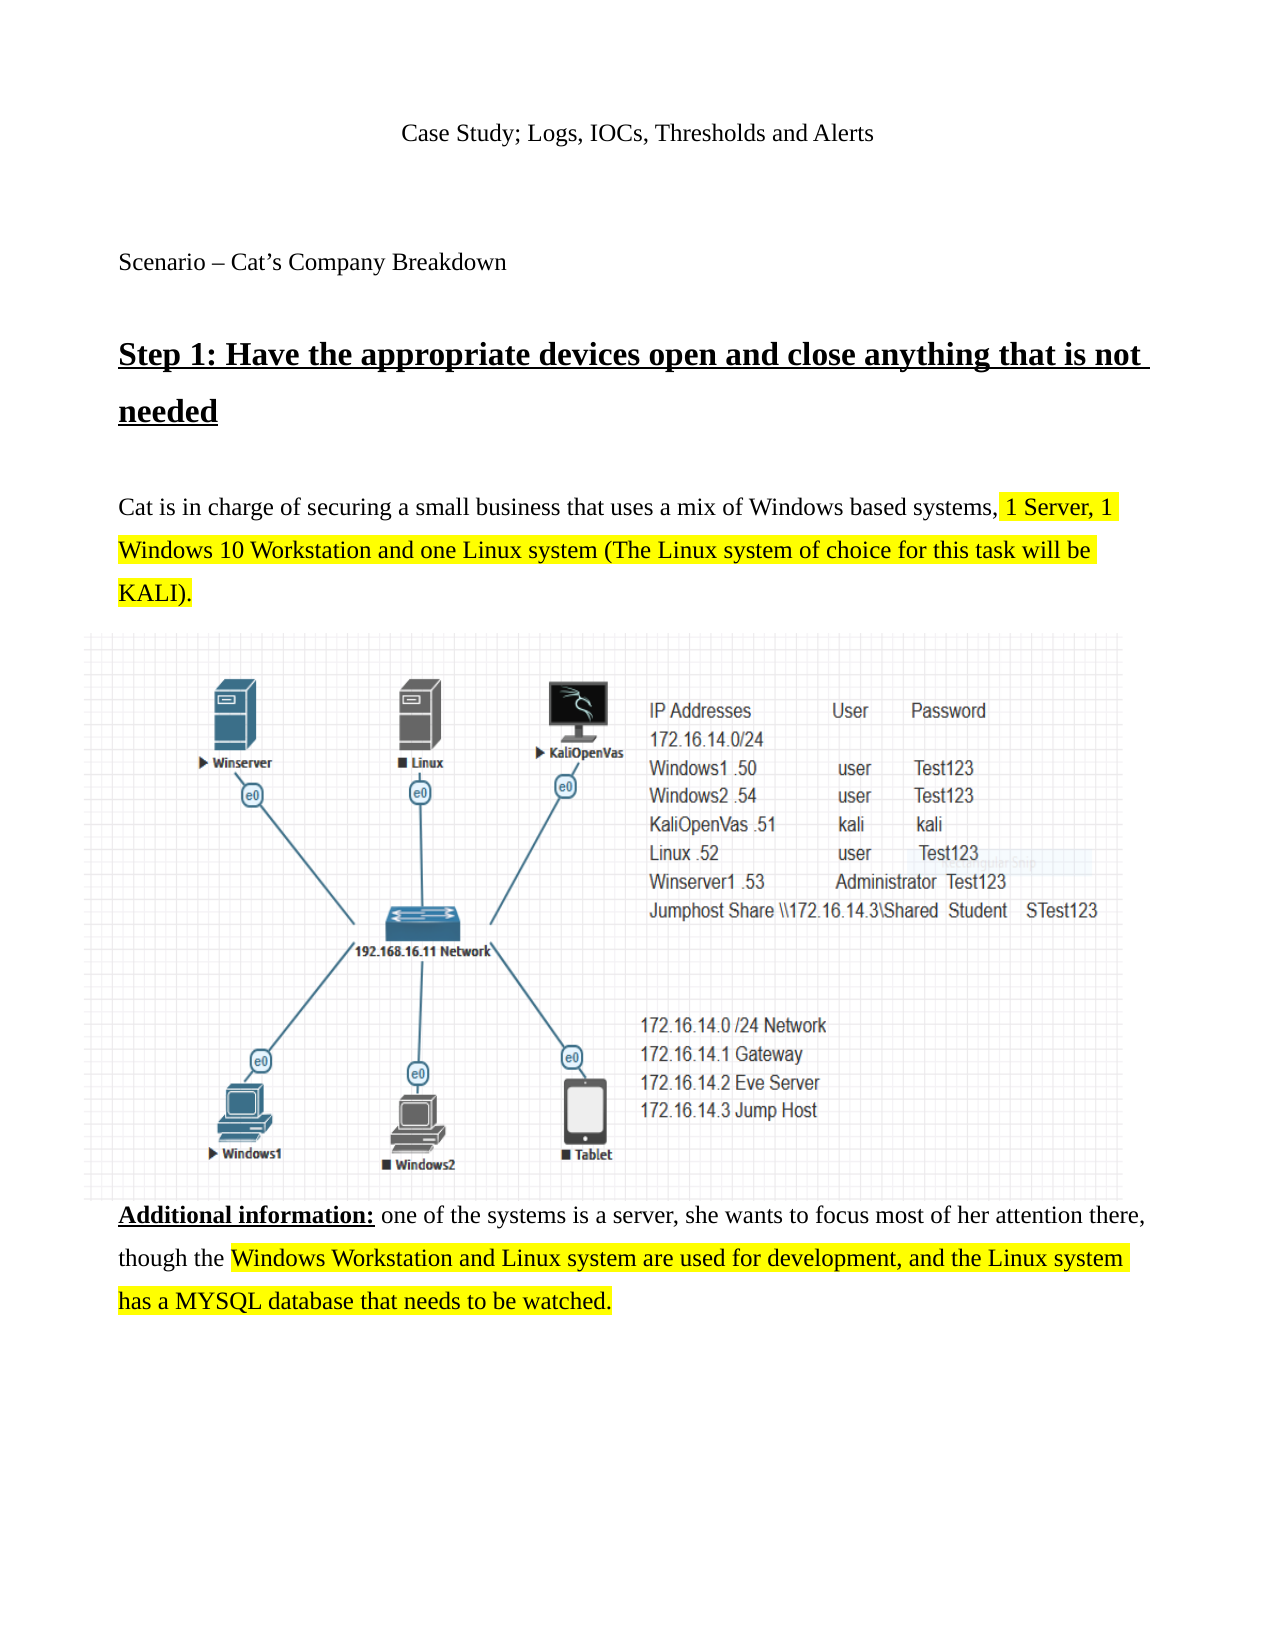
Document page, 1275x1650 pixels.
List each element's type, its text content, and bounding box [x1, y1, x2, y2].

text Cat is in charge of securing a small business that uses a mix of Windows based systems, 1 Server, 1 Windows 10 Workstation and one Linux system (The Linux system of choice for this task will be KALI). [118, 492, 1157, 607]
text Step 1: Have the appropriate devices open and close anything that is not needed [118, 334, 1157, 429]
text Scenario – Cat’s Company Breakdown [118, 247, 1157, 276]
text Case Study; Logs, IOCs, Thresholds and Alerts [118, 118, 1157, 147]
text Additional information: one of the systems is a server, she wants to focus most of her attention there, though the Windows Workstation and Linux system are used for development, and the Linux system has a MYSQL database that needs to be watched. [118, 664, 1157, 1315]
